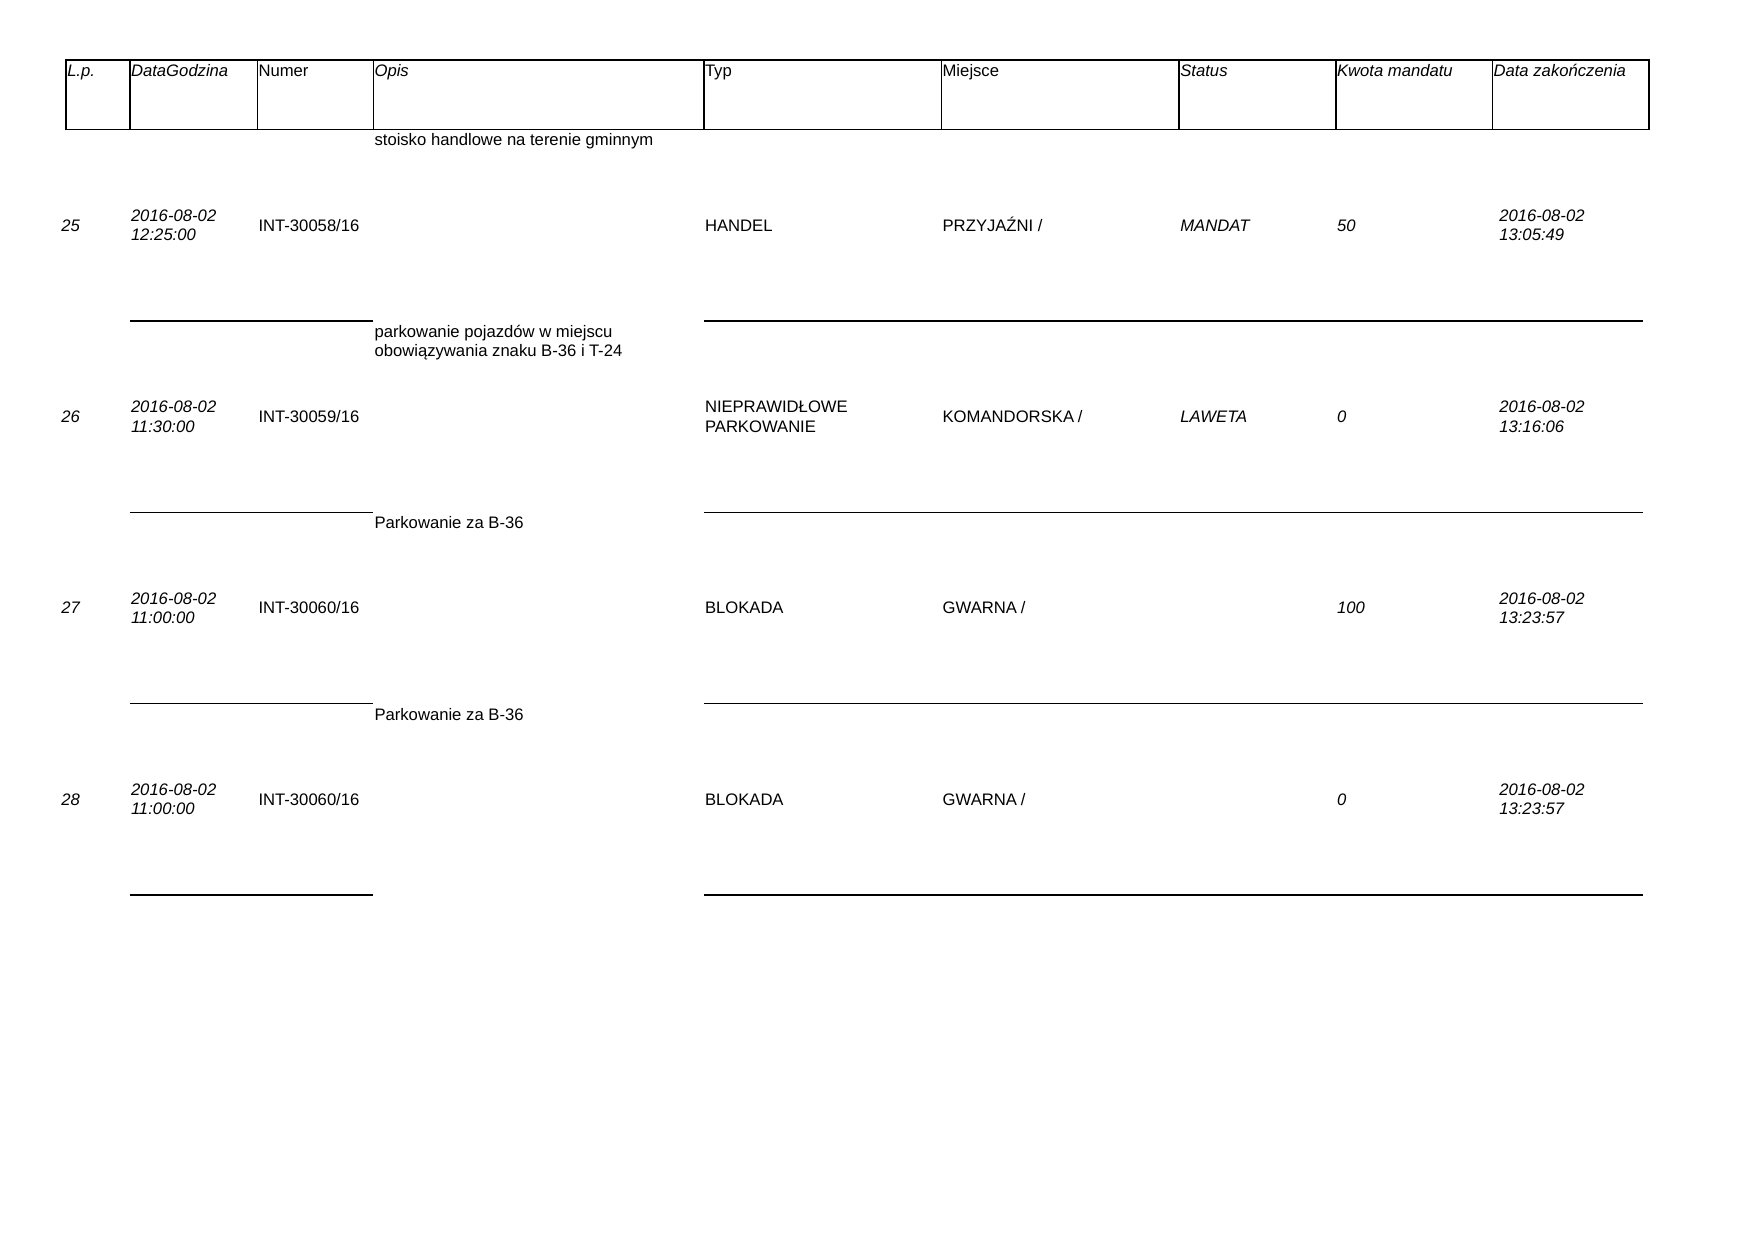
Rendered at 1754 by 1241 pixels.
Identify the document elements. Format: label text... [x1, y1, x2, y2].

table_cell 2016-08-02 11:00:00 [130, 513, 257, 703]
table_cell GWARNA / [941, 704, 1179, 894]
table_cell 25 [60, 129, 130, 320]
table_cell [1643, 511, 1649, 703]
table_cell Parkowanie za B-36 [373, 511, 704, 703]
table_cell BLOKADA [704, 513, 941, 703]
table_cell 2016-08-02 11:30:00 [130, 322, 257, 511]
table_cell 2016-08-02 13:05:49 [1498, 130, 1643, 320]
table_cell [1643, 320, 1649, 511]
table_header Typ [705, 61, 941, 129]
table_cell [1643, 703, 1649, 894]
table_cell parkowanie pojazdów w miejscu obowiązywania znaku B-36 i T-24 [373, 320, 704, 511]
table_cell BLOKADA [704, 704, 941, 894]
table_cell 27 [60, 511, 130, 703]
table_cell 2016-08-02 11:00:00 [130, 704, 257, 894]
table_header Opis [374, 61, 703, 129]
table_cell [1643, 130, 1649, 320]
table_cell 50 [1336, 130, 1498, 320]
table_cell LAWETA [1179, 322, 1336, 511]
table_cell INT-30060/16 [257, 513, 373, 703]
table_cell PRZYJAŹNI / [941, 130, 1179, 320]
table_cell KOMANDORSKA / [941, 322, 1179, 511]
table_cell 0 [1336, 322, 1498, 511]
table_cell INT-30058/16 [257, 130, 373, 320]
table_cell 2016-08-02 12:25:00 [130, 130, 257, 320]
table_cell stoisko handlowe na terenie gminnym [373, 130, 704, 320]
table_header Miejsce [942, 61, 1178, 129]
table_cell 26 [60, 320, 130, 511]
table_cell 28 [60, 703, 130, 894]
table_cell INT-30059/16 [257, 322, 373, 511]
table_cell 100 [1336, 513, 1498, 703]
table_cell 0 [1336, 704, 1498, 894]
table_cell [1179, 704, 1336, 894]
table_header Kwota mandatu [1337, 61, 1492, 129]
table_header Status [1180, 61, 1335, 129]
table_header DataGodzina [131, 61, 257, 129]
table_cell HANDEL [704, 130, 941, 320]
table_cell 2016-08-02 13:16:06 [1498, 322, 1643, 511]
table_cell Parkowanie za B-36 [373, 703, 704, 894]
table_cell [1179, 513, 1336, 703]
table_cell NIEPRAWIDŁOWE PARKOWANIE [704, 322, 941, 511]
table_cell 2016-08-02 13:23:57 [1498, 513, 1643, 703]
table_header Data zakończenia [1493, 61, 1648, 129]
table_cell GWARNA / [941, 513, 1179, 703]
table_header Numer [258, 61, 373, 129]
table_cell INT-30060/16 [257, 704, 373, 894]
table_header [60, 59, 65, 129]
table_header L.p. [67, 61, 129, 129]
table_cell 2016-08-02 13:23:57 [1498, 704, 1643, 894]
table_cell MANDAT [1179, 130, 1336, 320]
